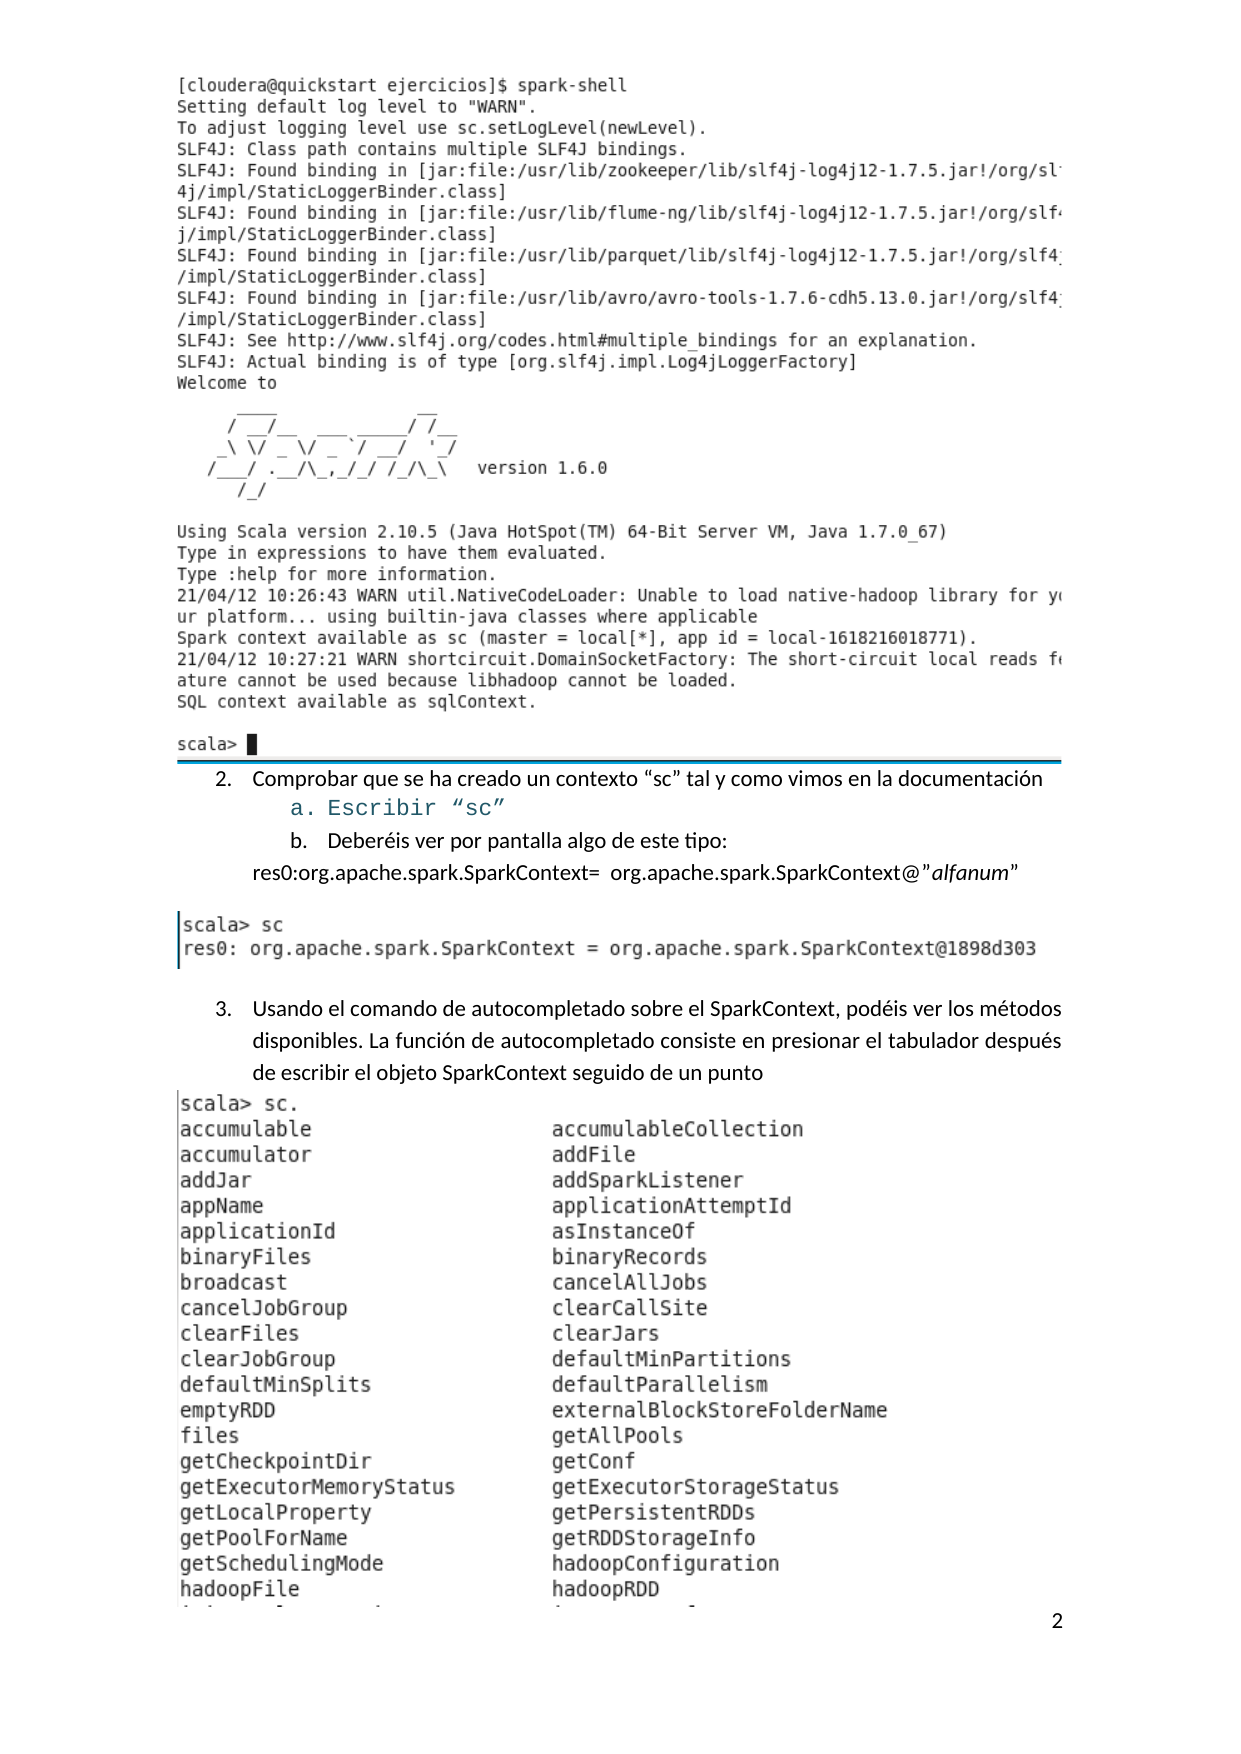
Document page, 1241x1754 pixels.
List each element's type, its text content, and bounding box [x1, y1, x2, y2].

list Escribir “sc” [290, 796, 1063, 822]
list Comprobar que se ha creado un contexto “sc” tal y como vimos en la documentación [215, 764, 1063, 792]
list Deberéis ver por pantalla algo de este tipo: [290, 826, 1063, 854]
text res0:org.apache.spark.SparkContext= org.apache.spark.SparkContext@”alfanum” [252, 858, 1063, 886]
list Usando el comando de autocompletado sobre el SparkContext, podéis ver los métodos disponibles. La función de autocompletado consiste en presionar el tabulador después de escribir el objeto SparkContext seguido de un punto [215, 994, 1063, 1086]
